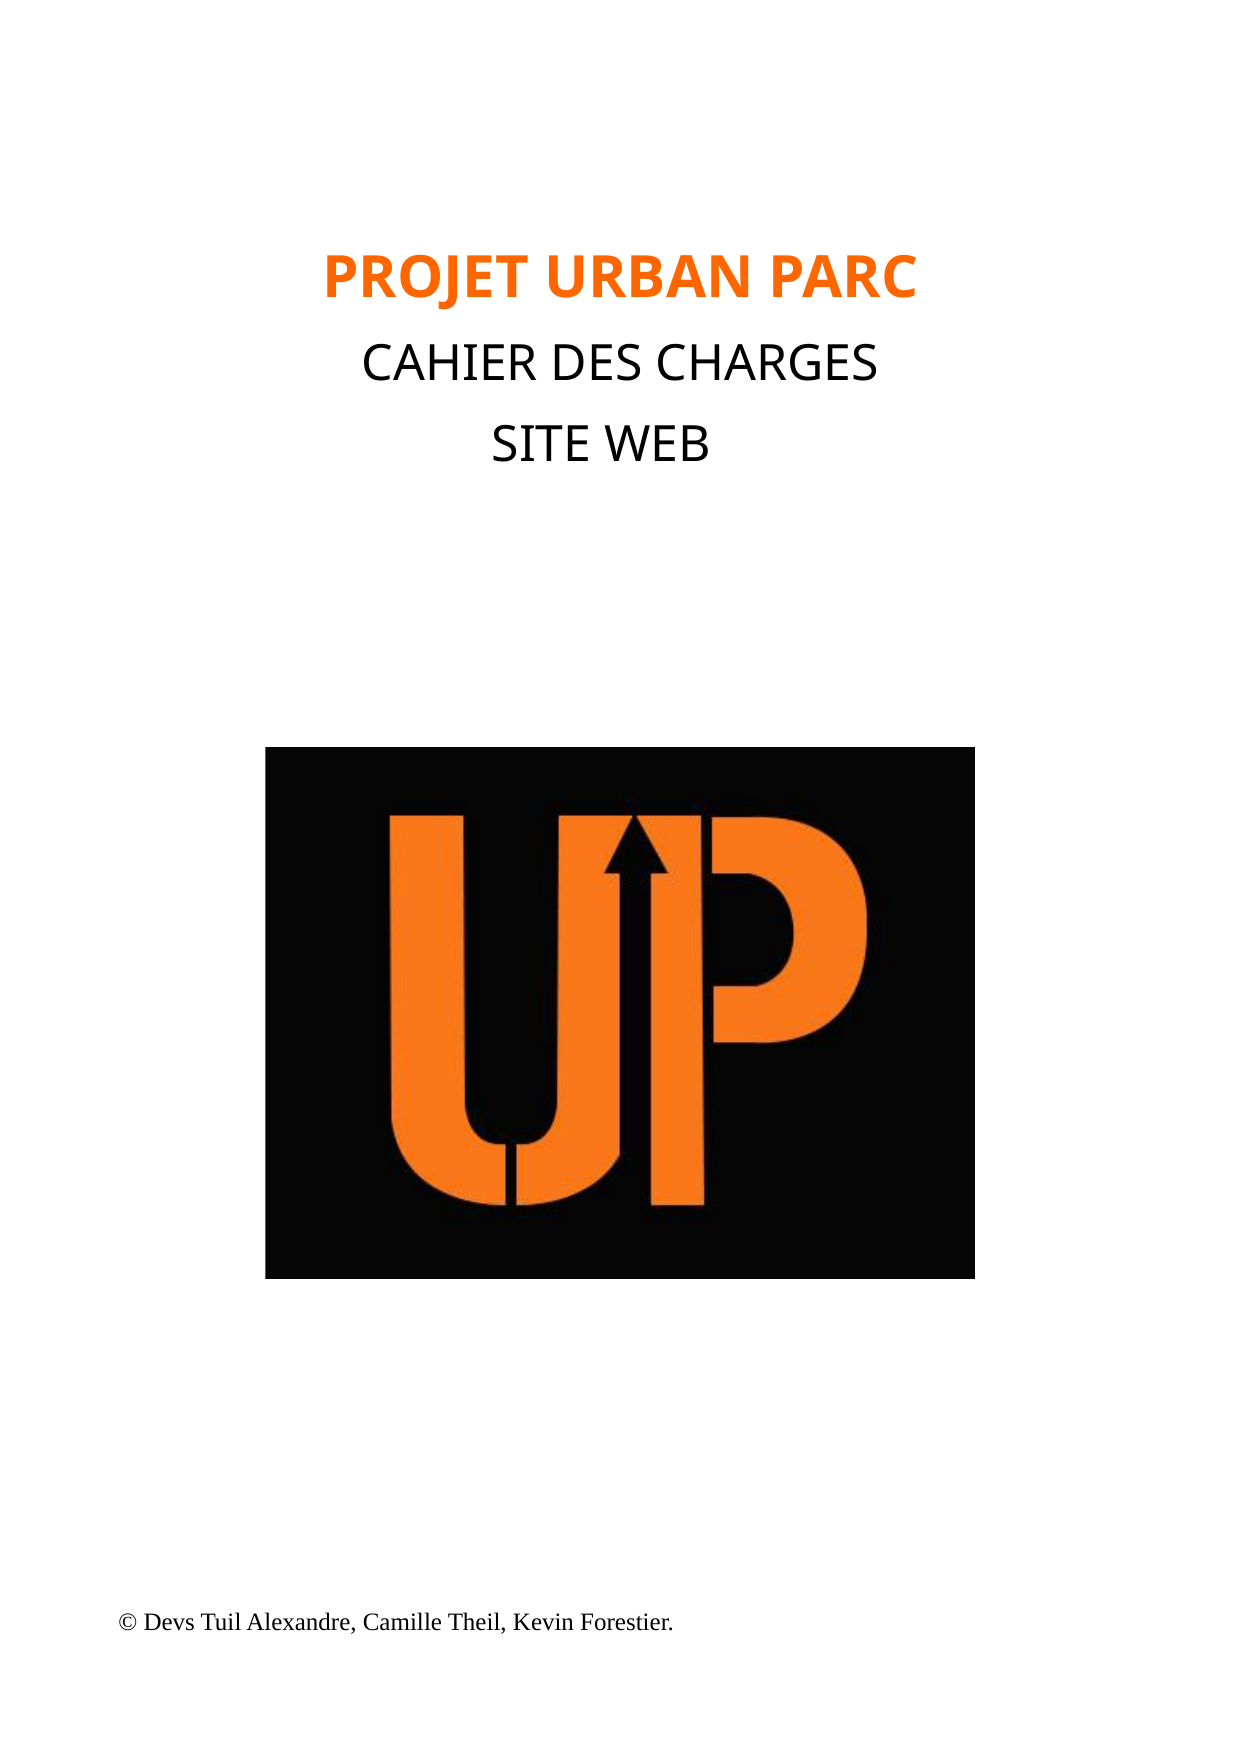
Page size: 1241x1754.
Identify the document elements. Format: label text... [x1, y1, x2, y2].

picture [265, 747, 975, 1279]
subtitle CAHIER DES CHARGES [118, 327, 1122, 395]
title PROJET URBAN PARC [118, 235, 1122, 315]
text SITE WEB [118, 408, 1122, 476]
